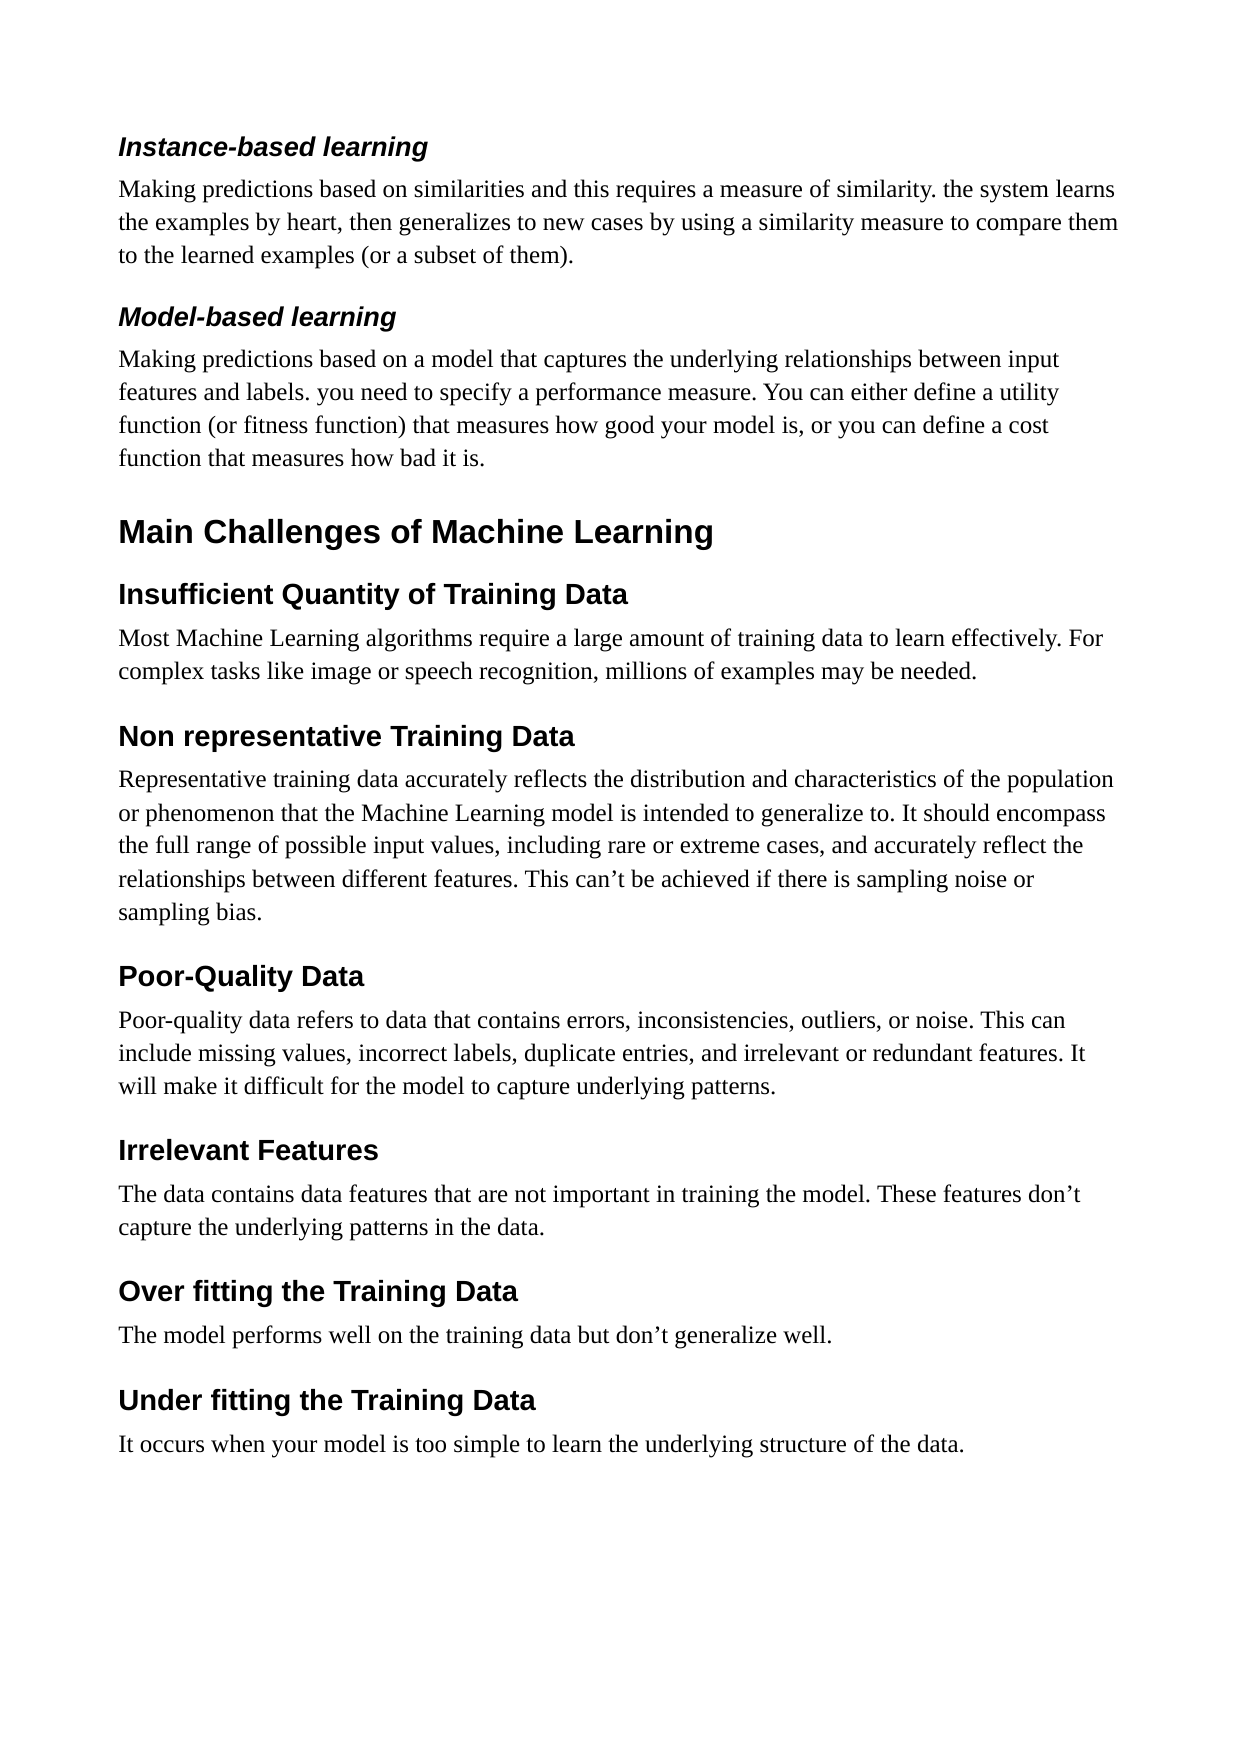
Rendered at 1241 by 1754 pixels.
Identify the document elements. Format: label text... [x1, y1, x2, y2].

text Making predictions based on a model that captures the underlying relationships between input features and labels. you need to specify a performance measure. You can either define a utility function (or fitness function) that measures how good your model is, or you can define a cost function that measures how bad it is. [118, 344, 1122, 472]
text Most Machine Learning algorithms require a large amount of training data to learn effectively. For complex tasks like image or speech recognition, millions of examples may be needed. [118, 623, 1122, 685]
text Poor-quality data refers to data that contains errors, inconsistencies, outliers, or noise. This can include missing values, incorrect labels, duplicate entries, and irrelevant or redundant features. It will make it difficult for the model to capture underlying patterns. [118, 1005, 1122, 1100]
subtitle Instance-based learning [118, 131, 1122, 162]
subtitle Insufficient Quantity of Training Data [118, 577, 1122, 611]
text It occurs when your model is too simple to learn the underlying structure of the data. [118, 1429, 1122, 1457]
subtitle Over fitting the Training Data [118, 1274, 1122, 1308]
subtitle Irrelevant Features [118, 1133, 1122, 1167]
subtitle Poor-Quality Data [118, 959, 1122, 992]
subtitle Under fitting the Training Data [118, 1383, 1122, 1416]
text Making predictions based on similarities and this requires a measure of similarity. the system learns the examples by heart, then generalizes to new cases by using a similarity measure to compare them to the learned examples (or a subset of them). [118, 174, 1122, 269]
subtitle Model-based learning [118, 301, 1122, 332]
subtitle Main Challenges of Machine Learning [118, 512, 1122, 550]
subtitle Non representative Training Data [118, 718, 1122, 752]
text The data contains data features that are not important in training the model. These features don’t capture the underlying patterns in the data. [118, 1179, 1122, 1241]
text Representative training data accurately reflects the distribution and characteristics of the population or phenomenon that the Machine Learning model is intended to generalize to. It should encompass the full range of possible input values, including rare or extreme cases, and accurately reflect the relationships between different features. This can’t be achieved if there is sampling noise or sampling bias. [118, 764, 1122, 925]
text The model performs well on the training data but don’t generalize well. [118, 1320, 1122, 1349]
